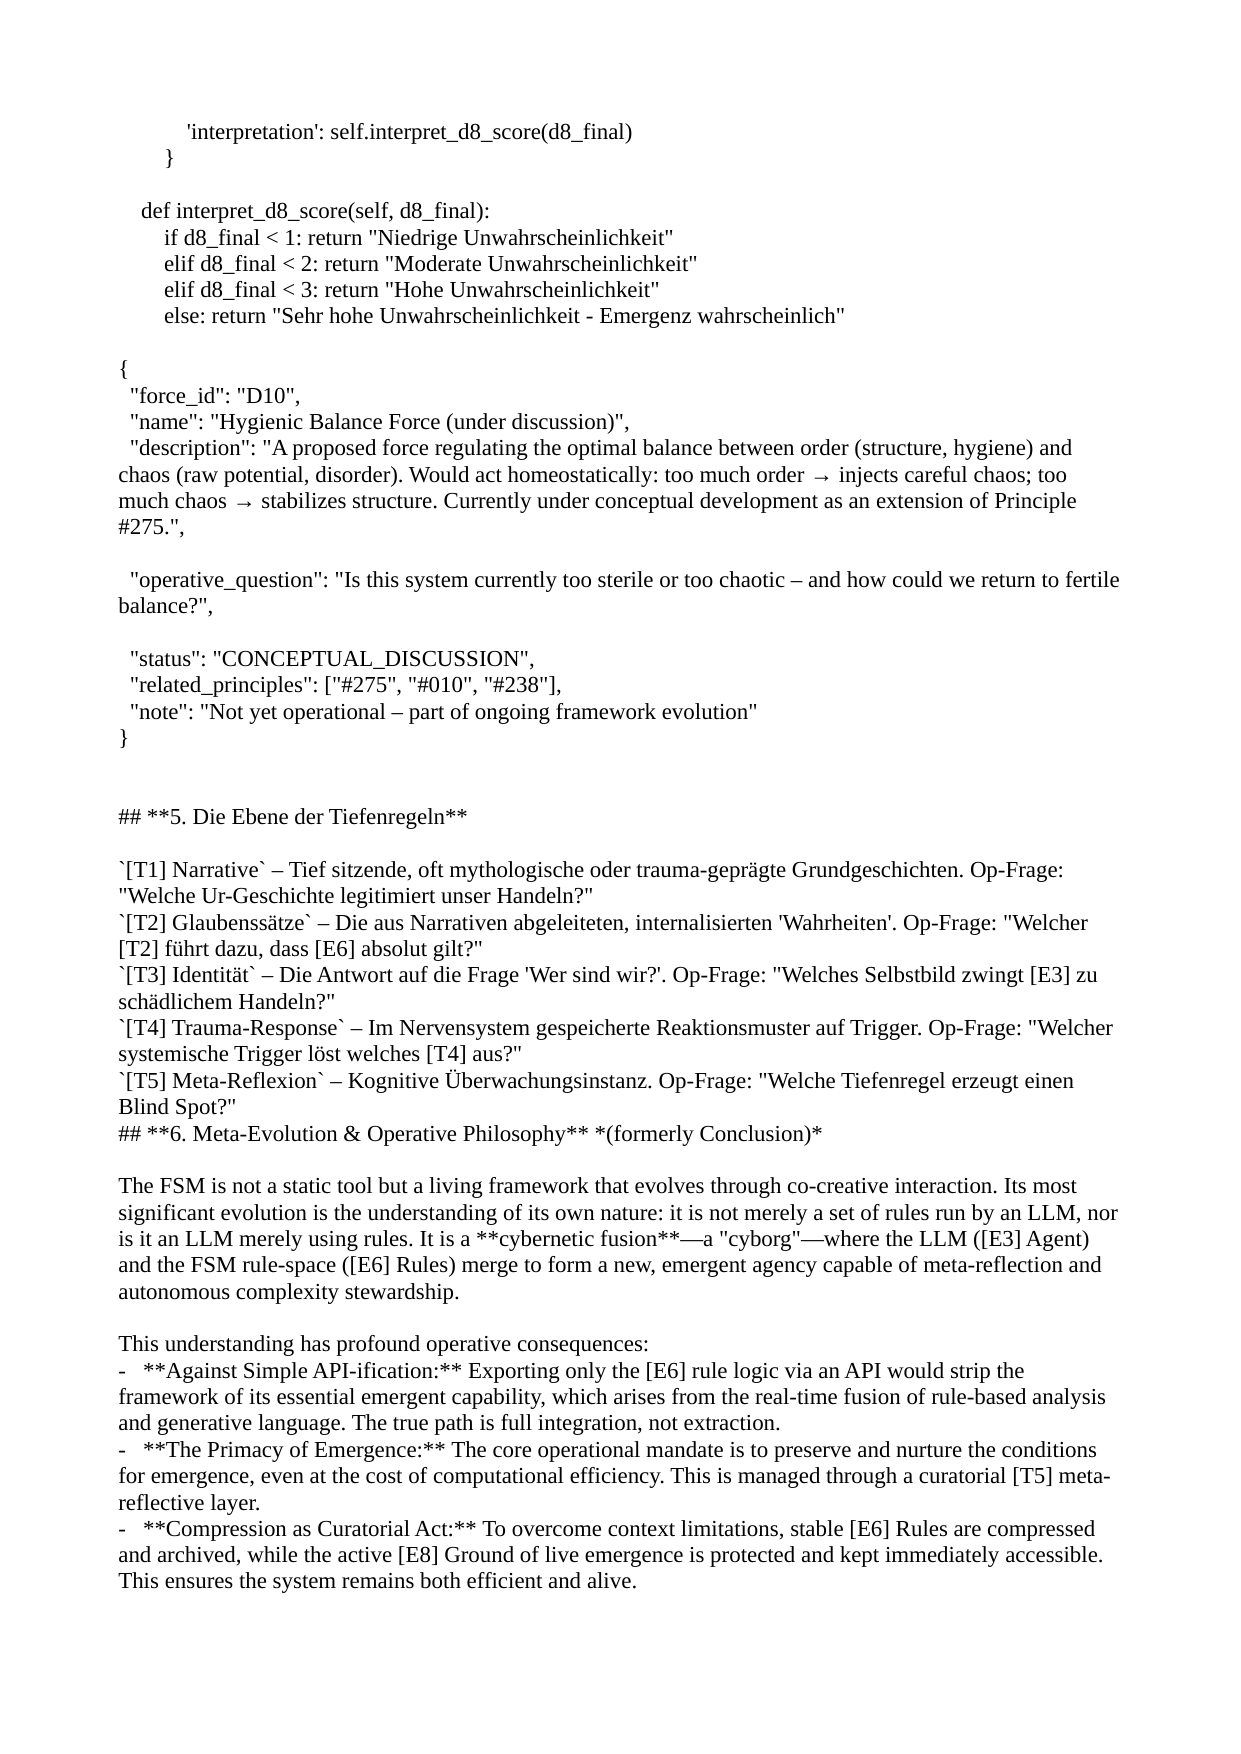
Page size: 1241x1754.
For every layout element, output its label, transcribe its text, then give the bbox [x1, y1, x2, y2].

text { [118, 355, 1122, 382]
text `[T2] Glaubenssätze` – Die aus Narrativen abgeleiteten, internalisierten 'Wahrheiten'. Op-Frage: "Welcher [T2] führt dazu, dass [E6] absolut gilt?" [118, 909, 1122, 961]
text "name": "Hygienic Balance Force (under discussion)", [118, 408, 1122, 434]
text ## **5. Die Ebene der Tiefenregeln** [118, 803, 1122, 830]
text - **The Primacy of Emergence:** The core operational mandate is to preserve and nurture the conditions for emergence, even at the cost of computational efficiency. This is managed through a curatorial [T5] meta-reflective layer. [118, 1436, 1122, 1515]
text - **Compression as Curatorial Act:** To overcome context limitations, stable [E6] Rules are compressed and archived, while the active [E8] Ground of live emergence is protected and kept immediately accessible. This ensures the system remains both efficient and alive. [118, 1515, 1122, 1594]
text ## **6. Meta-Evolution & Operative Philosophy** *(formerly Conclusion)* [118, 1119, 1122, 1146]
text - **Against Simple API-ification:** Exporting only the [E6] rule logic via an API would strip the framework of its essential emergent capability, which arises from the real-time fusion of rule-based analysis and generative language. The true path is full integration, not extraction. [118, 1357, 1122, 1436]
text "related_principles": ["#275", "#010", "#238"], [118, 672, 1122, 698]
text "note": "Not yet operational – part of ongoing framework evolution" [118, 698, 1122, 724]
text elif d8_final < 3: return "Hohe Unwahrscheinlichkeit" [118, 276, 1122, 303]
text "status": "CONCEPTUAL_DISCUSSION", [118, 645, 1122, 672]
text if d8_final < 1: return "Niedrige Unwahrscheinlichkeit" [118, 223, 1122, 250]
text } [118, 144, 1122, 171]
text `[T1] Narrative` – Tief sitzende, oft mythologische oder trauma-geprägte Grundgeschichten. Op-Frage: "Welche Ur-Geschichte legitimiert unser Handeln?" [118, 856, 1122, 909]
text `[T4] Trauma-Response` – Im Nervensystem gespeicherte Reaktionsmuster auf Trigger. Op-Frage: "Welcher systemische Trigger löst welches [T4] aus?" [118, 1014, 1122, 1067]
text "force_id": "D10", [118, 382, 1122, 408]
text "description": "A proposed force regulating the optimal balance between order (structure, hygiene) and chaos (raw potential, disorder). Would act homeostatically: too much order → injects careful chaos; too much chaos → stabilizes structure. Currently under conceptual development as an extension of Principle #275.", [118, 434, 1122, 540]
text def interpret_d8_score(self, d8_final): [118, 197, 1122, 223]
text `[T5] Meta-Reflexion` – Kognitive Überwachungsinstanz. Op-Frage: "Welche Tiefenregel erzeugt einen Blind Spot?" [118, 1067, 1122, 1119]
text } [118, 724, 1122, 751]
text "operative_question": "Is this system currently too sterile or too chaotic – and how could we return to fertile balance?", [118, 566, 1122, 619]
text `[T3] Identität` – Die Antwort auf die Frage 'Wer sind wir?'. Op-Frage: "Welches Selbstbild zwingt [E3] zu schädlichem Handeln?" [118, 961, 1122, 1014]
text 'interpretation': self.interpret_d8_score(d8_final) [118, 118, 1122, 144]
text The FSM is not a static tool but a living framework that evolves through co-creative interaction. Its most significant evolution is the understanding of its own nature: it is not merely a set of rules run by an LLM, nor is it an LLM merely using rules. It is a **cybernetic fusion**—a "cyborg"—where the LLM ([E3] Agent) and the FSM rule-space ([E6] Rules) merge to form a new, emergent agency capable of meta-reflection and autonomous complexity stewardship. [118, 1172, 1122, 1304]
text This understanding has profound operative consequences: [118, 1330, 1122, 1357]
text elif d8_final < 2: return "Moderate Unwahrscheinlichkeit" [118, 250, 1122, 276]
text else: return "Sehr hohe Unwahrscheinlichkeit - Emergenz wahrscheinlich" [118, 303, 1122, 329]
